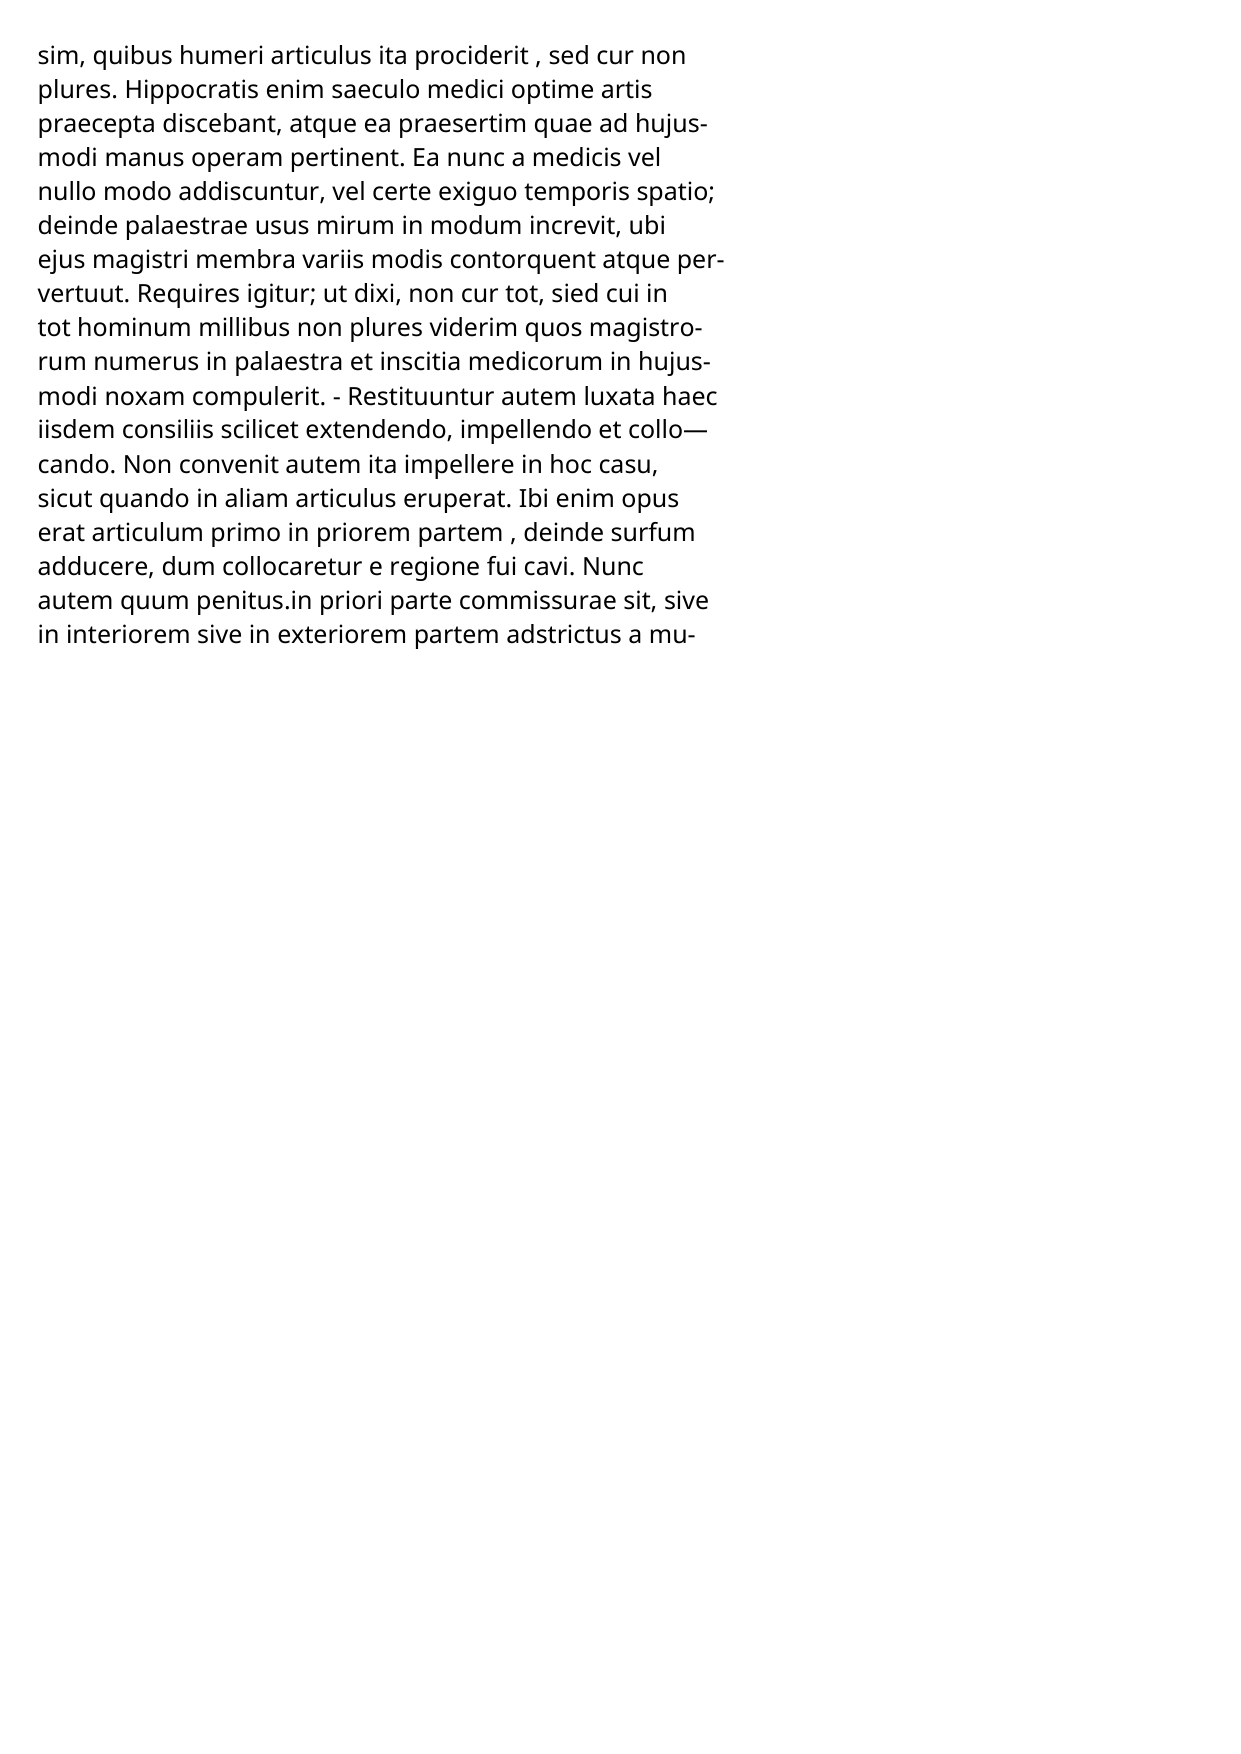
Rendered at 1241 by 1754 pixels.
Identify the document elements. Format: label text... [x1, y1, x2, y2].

text sim, quibus humeri articulus ita prociderit , sed cur non plures. Hippocratis enim saeculo medici optime artis praecepta discebant, atque ea praesertim quae ad hujus- modi manus operam pertinent. Ea nunc a medicis vel nullo modo addiscuntur, vel certe exiguo temporis spatio; deinde palaestrae usus mirum in modum increvit, ubi ejus magistri membra variis modis contorquent atque per- vertuut. Requires igitur; ut dixi, non cur tot, sied cui in tot hominum millibus non plures viderim quos magistro- rum numerus in palaestra et inscitia medicorum in hujus- modi noxam compulerit. - Restituuntur autem luxata haec iisdem consiliis scilicet extendendo, impellendo et collo— cando. Non convenit autem ita impellere in hoc casu, sicut quando in aliam articulus eruperat. Ibi enim opus erat articulum primo in priorem partem , deinde surfum adducere, dum collocaretur e regione fui cavi. Nunc autem quum penitus.in priori parte commissurae sit, sive in interiorem sive in exteriorem partem adstrictus a mu- [37, 37, 1203, 651]
